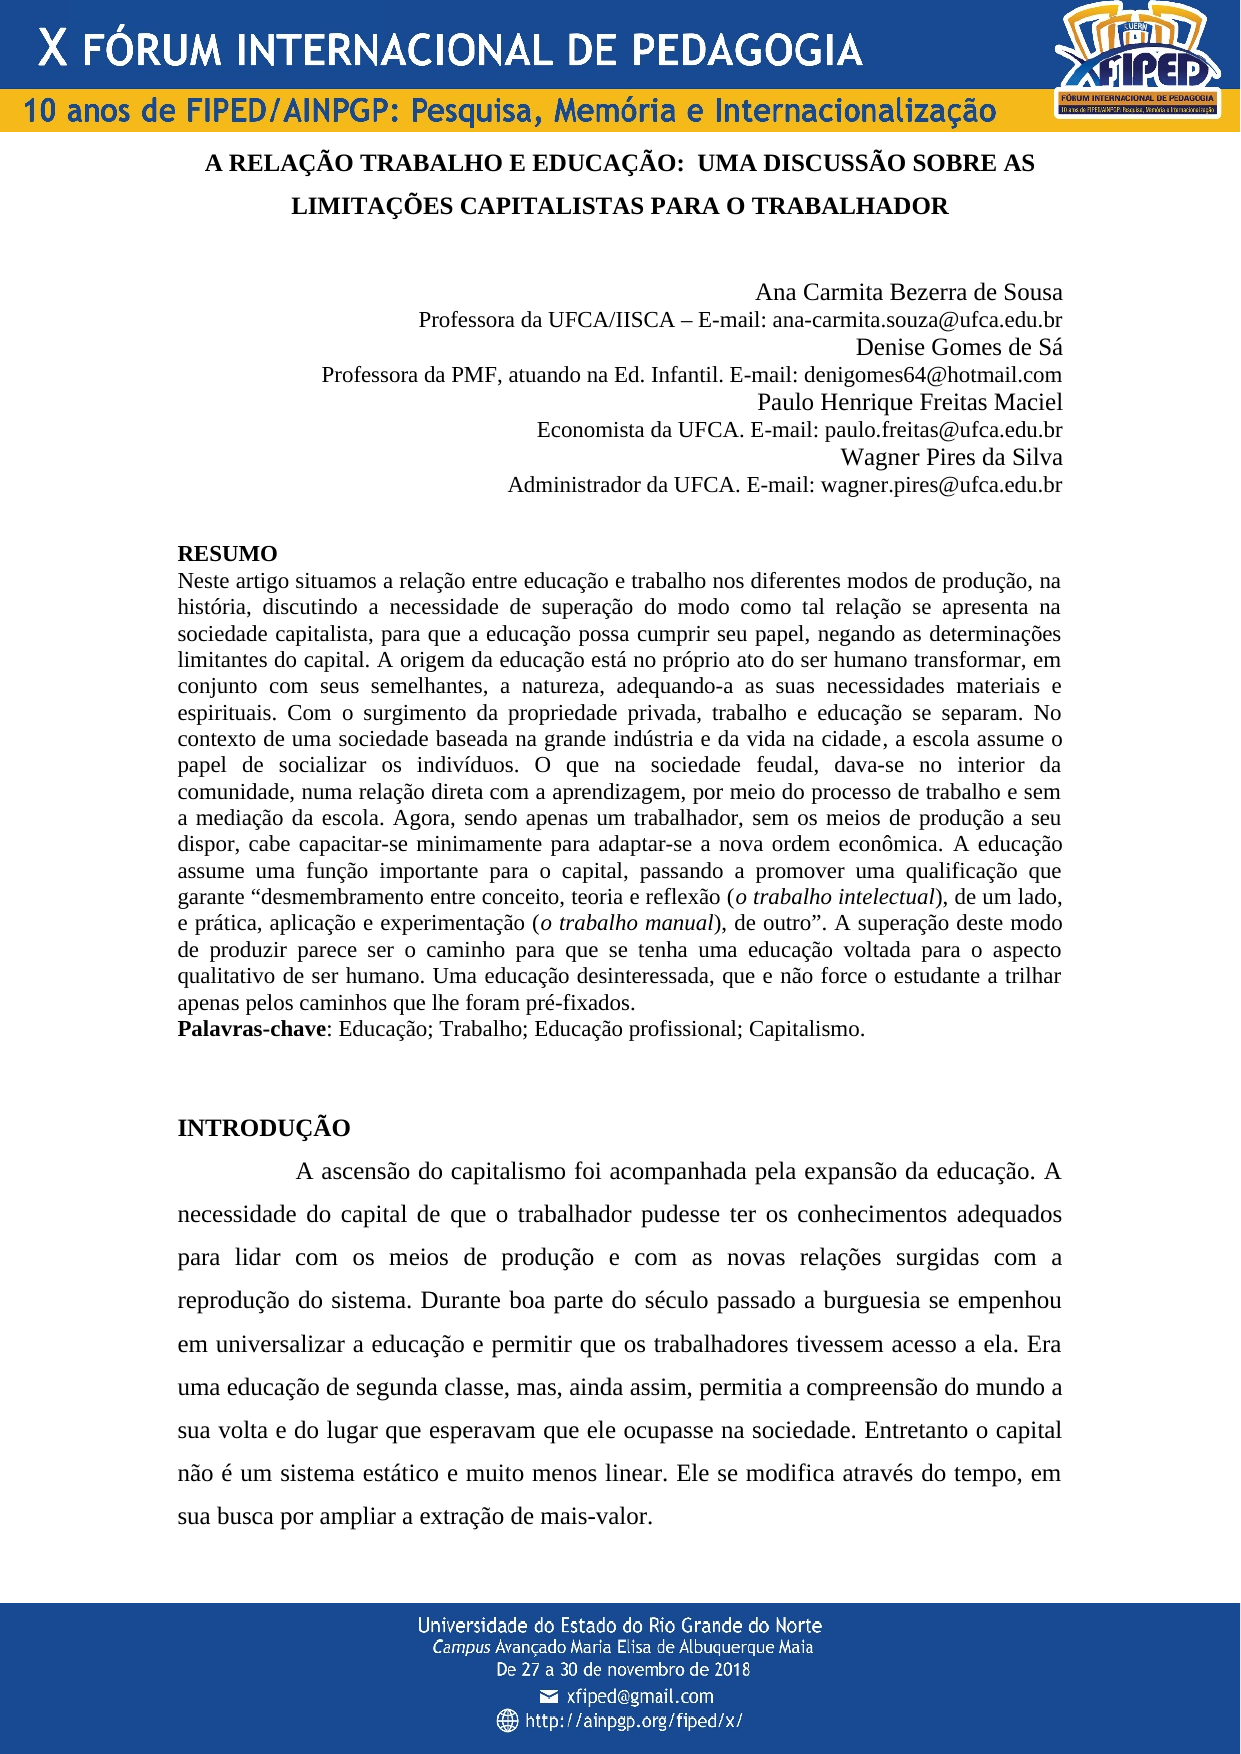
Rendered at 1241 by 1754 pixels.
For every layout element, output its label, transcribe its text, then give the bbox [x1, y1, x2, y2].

text A ascensão do capitalismo foi acompanhada pela expansão da educação. A necessidade do capital de que o trabalhador pudesse ter os conhecimentos adequados para lidar com os meios de produção e com as novas relações surgidas com a reprodução do sistema. Durante boa parte do século passado a burguesia se empenhou em universalizar a educação e permitir que os trabalhadores tivessem acesso a ela. Era uma educação de segunda classe, mas, ainda assim, permitia a compreensão do mundo a sua volta e do lugar que esperavam que ele ocupasse na sociedade. Entretanto o capital não é um sistema estático e muito menos linear. Ele se modifica através do tempo, em sua busca por ampliar a extração de mais-valor. [177, 1156, 1063, 1530]
text INTRODUÇÃO [177, 1113, 1063, 1142]
text A RELAÇÃO TRABALHO E EDUCAÇÃO: UMA DISCUSSÃO SOBRE AS LIMITAÇÕES CAPITALISTAS PARA O TRABALHADOR [177, 148, 1063, 219]
text Professora da UFCA/IISCA – E-mail: ana-carmita.souza@ufca.edu.br [177, 306, 1063, 332]
text Professora da PMF, atuando na Ed. Infantil. E-mail: denigomes64@hotmail.com [177, 361, 1063, 387]
text Neste artigo situamos a relação entre educação e trabalho nos diferentes modos de produção, na história, discutindo a necessidade de superação do modo como tal relação se apresenta na sociedade capitalista, para que a educação possa cumprir seu papel, negando as determinações limitantes do capital. A origem da educação está no próprio ato do ser humano transformar, em conjunto com seus semelhantes, a natureza, adequando-a as suas necessidades materiais e espirituais. Com o surgimento da propriedade privada, trabalho e educação se separam. No contexto de uma sociedade baseada na grande indústria e da vida na cidade, a escola assume o papel de socializar os indivíduos. O que na sociedade feudal, dava-se no interior da comunidade, numa relação direta com a aprendizagem, por meio do processo de trabalho e sem a mediação da escola. Agora, sendo apenas um trabalhador, sem os meios de produção a seu dispor, cabe capacitar-se minimamente para adaptar-se a nova ordem econômica. A educação assume uma função importante para o capital, passando a promover uma qualificação que garante “desmembramento entre conceito, teoria e reflexão (o trabalho intelectual), de um lado, e prática, aplicação e experimentação (o trabalho manual), de outro”. A superação deste modo de produzir parece ser o caminho para que se tenha uma educação voltada para o aspecto qualitativo de ser humano. Uma educação desinteressada, que e não force o estudante a trilhar apenas pelos caminhos que lhe foram pré-fixados. [177, 567, 1063, 1015]
text Wagner Pires da Silva [177, 442, 1063, 471]
picture [0, 0, 1241, 132]
text Ana Carmita Bezerra de Sousa [177, 277, 1063, 306]
text Economista da UFCA. E-mail: paulo.freitas@ufca.edu.br [177, 416, 1063, 442]
text Palavras-chave: Educação; Trabalho; Educação profissional; Capitalismo. [177, 1015, 1063, 1041]
text Paulo Henrique Freitas Maciel [177, 387, 1063, 416]
text Administrador da UFCA. E-mail: wagner.pires@ufca.edu.br [177, 471, 1063, 497]
text RESUMO [177, 541, 1063, 567]
picture [0, 1603, 1241, 1754]
text Denise Gomes de Sá [177, 332, 1063, 361]
